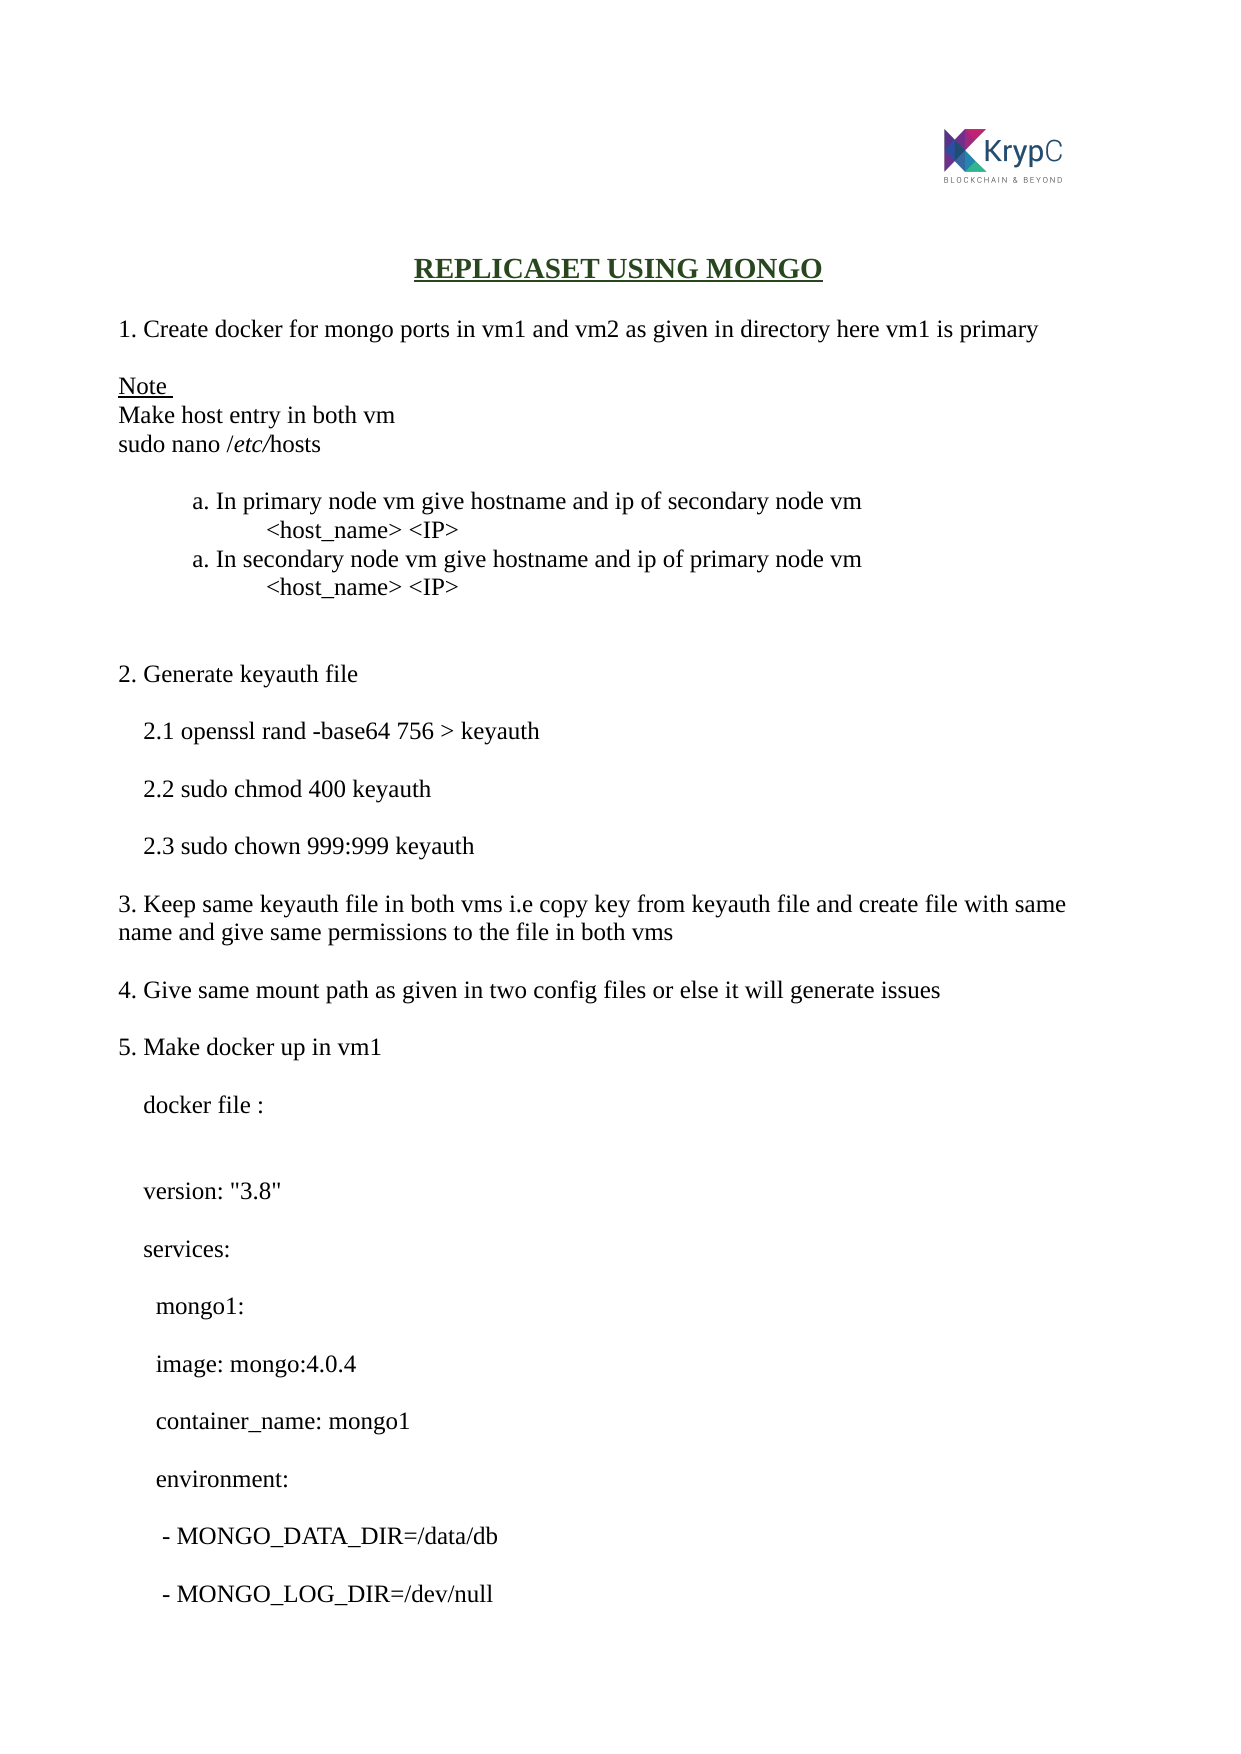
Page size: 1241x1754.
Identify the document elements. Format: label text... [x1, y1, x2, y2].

text a. In secondary node vm give hostname and ip of primary node vm [118, 544, 1122, 572]
text - MONGO_LOG_DIR=/dev/null [118, 1579, 1122, 1607]
text a. In primary node vm give hostname and ip of secondary node vm [118, 486, 1122, 515]
text 2.1 openssl rand -base64 756 > keyauth [118, 716, 1122, 745]
text services: [118, 1234, 1122, 1262]
text 1. Create docker for mongo ports in vm1 and vm2 as given in directory here vm1 is primary [118, 314, 1122, 342]
text 4. Give same mount path as given in two config files or else it will generate issues [118, 975, 1122, 1004]
text 5. Make docker up in vm1 [118, 1032, 1122, 1061]
text <host_name> <IP> [118, 515, 1122, 544]
text <host_name> <IP> [118, 572, 1122, 601]
text image: mongo:4.0.4 [118, 1349, 1122, 1377]
text Make host entry in both vm [118, 400, 1122, 429]
picture [937, 118, 1072, 194]
text Note [118, 371, 1122, 400]
text - MONGO_DATA_DIR=/data/db [118, 1521, 1122, 1550]
text sudo nano /etc/hosts [118, 429, 1122, 457]
text docker file : [118, 1090, 1122, 1119]
text REPLICASET USING MONGO [118, 251, 1122, 285]
text environment: [118, 1464, 1122, 1492]
text mongo1: [118, 1291, 1122, 1320]
text 2.2 sudo chmod 400 keyauth [118, 774, 1122, 802]
text 2.3 sudo chown 999:999 keyauth [118, 831, 1122, 860]
text version: "3.8" [118, 1176, 1122, 1205]
text 3. Keep same keyauth file in both vms i.e copy key from keyauth file and create file with same name and give same permissions to the file in both vms [118, 889, 1122, 946]
text container_name: mongo1 [118, 1406, 1122, 1435]
text 2. Generate keyauth file [118, 659, 1122, 687]
